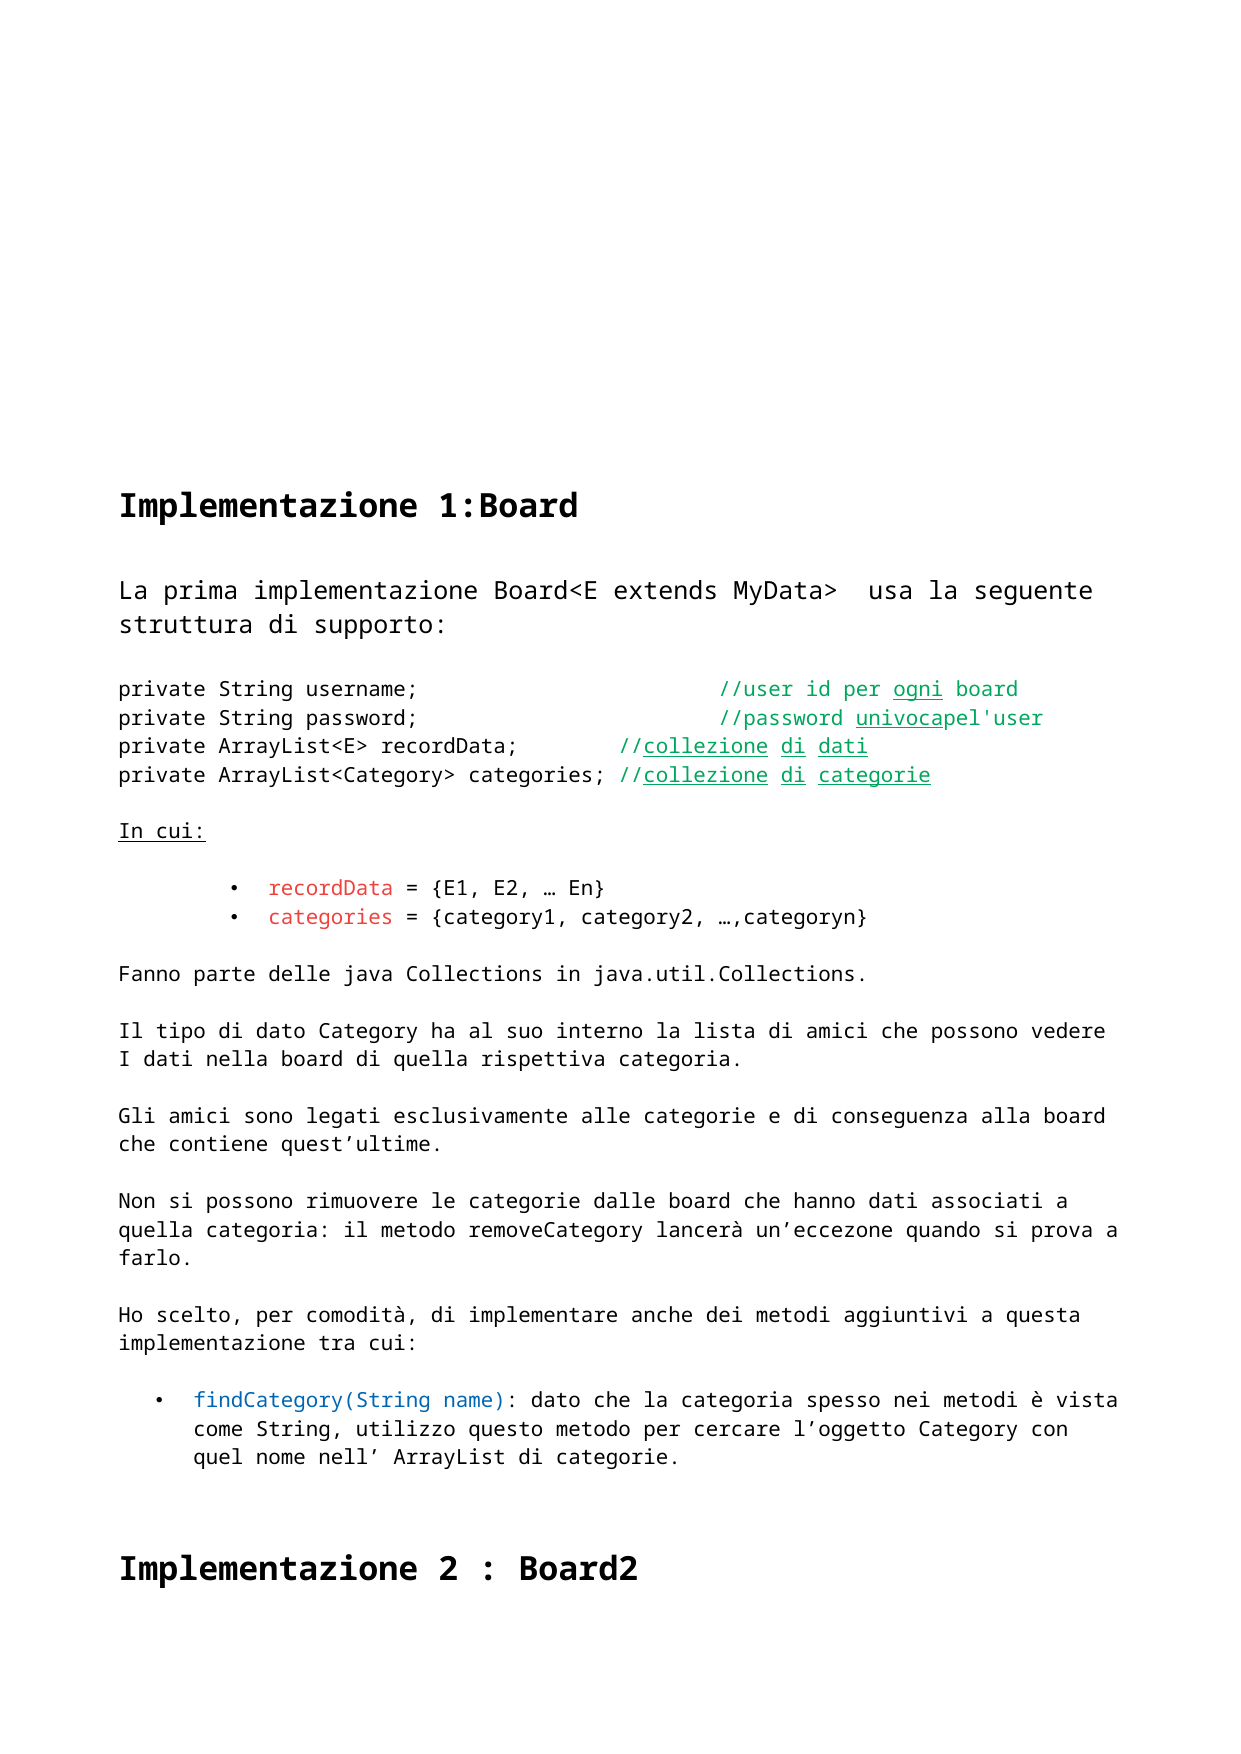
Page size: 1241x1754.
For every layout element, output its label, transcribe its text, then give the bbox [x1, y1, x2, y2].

text Gli amici sono legati esclusivamente alle categorie e di conseguenza alla board che contiene quest’ultime. [118, 1101, 1122, 1158]
text private String password; //password univocapel'user [118, 703, 1122, 731]
text Ho scelto, per comodità, di implementare anche dei metodi aggiuntivi a questa implementazione tra cui: [118, 1300, 1122, 1357]
text Fanno parte delle java Collections in java.util.Collections. [118, 959, 1122, 987]
text La prima implementazione Board<E extends MyData> usa la seguente struttura di supporto: [118, 572, 1122, 640]
text Implementazione 2 : Board2 [118, 1544, 1122, 1590]
text private ArrayList<E> recordData; //collezione di dati [118, 731, 1122, 760]
text private String username; //user id per ogni board [118, 674, 1122, 703]
text Implementazione 1:Board [118, 481, 1122, 527]
list categories = {category1, category2, …,categoryn} [231, 902, 1122, 930]
text Non si possono rimuovere le categorie dalle board che hanno dati associati a quella categoria: il metodo removeCategory lancerà un’eccezone quando si prova a farlo. [118, 1186, 1122, 1272]
list recordData = {E1, E2, … En} [231, 873, 1122, 902]
list findCategory(String name): dato che la categoria spesso nei metodi è vista come String, utilizzo questo metodo per cercare l’oggetto Category con quel nome nell’ ArrayList di categorie. [156, 1385, 1122, 1471]
text In cui: [118, 817, 1122, 845]
text private ArrayList<Category> categories; //collezione di categorie [118, 760, 1122, 788]
text Il tipo di dato Category ha al suo interno la lista di amici che possono vedere I dati nella board di quella rispettiva categoria. [118, 1016, 1122, 1073]
